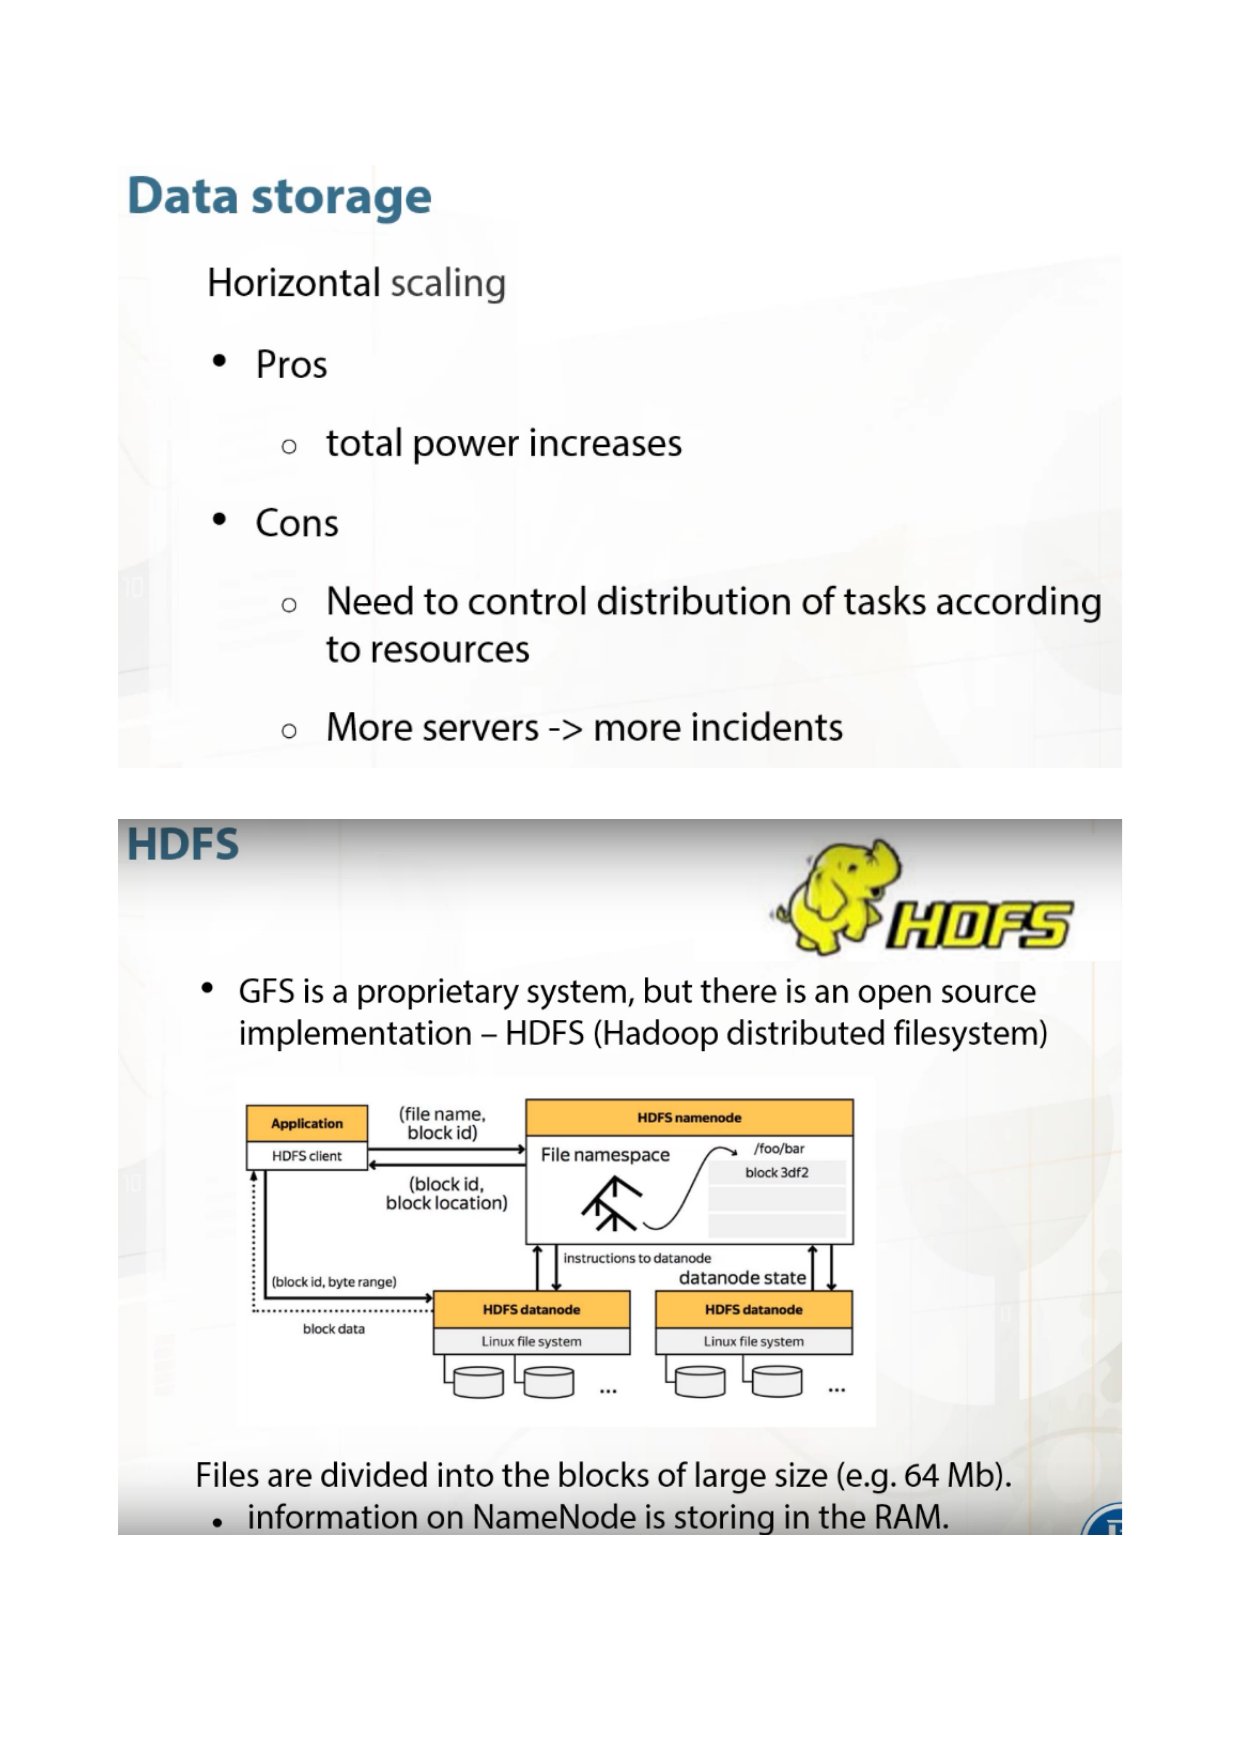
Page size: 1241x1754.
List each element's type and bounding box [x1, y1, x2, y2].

picture [118, 165, 1123, 768]
picture [118, 819, 1123, 1535]
